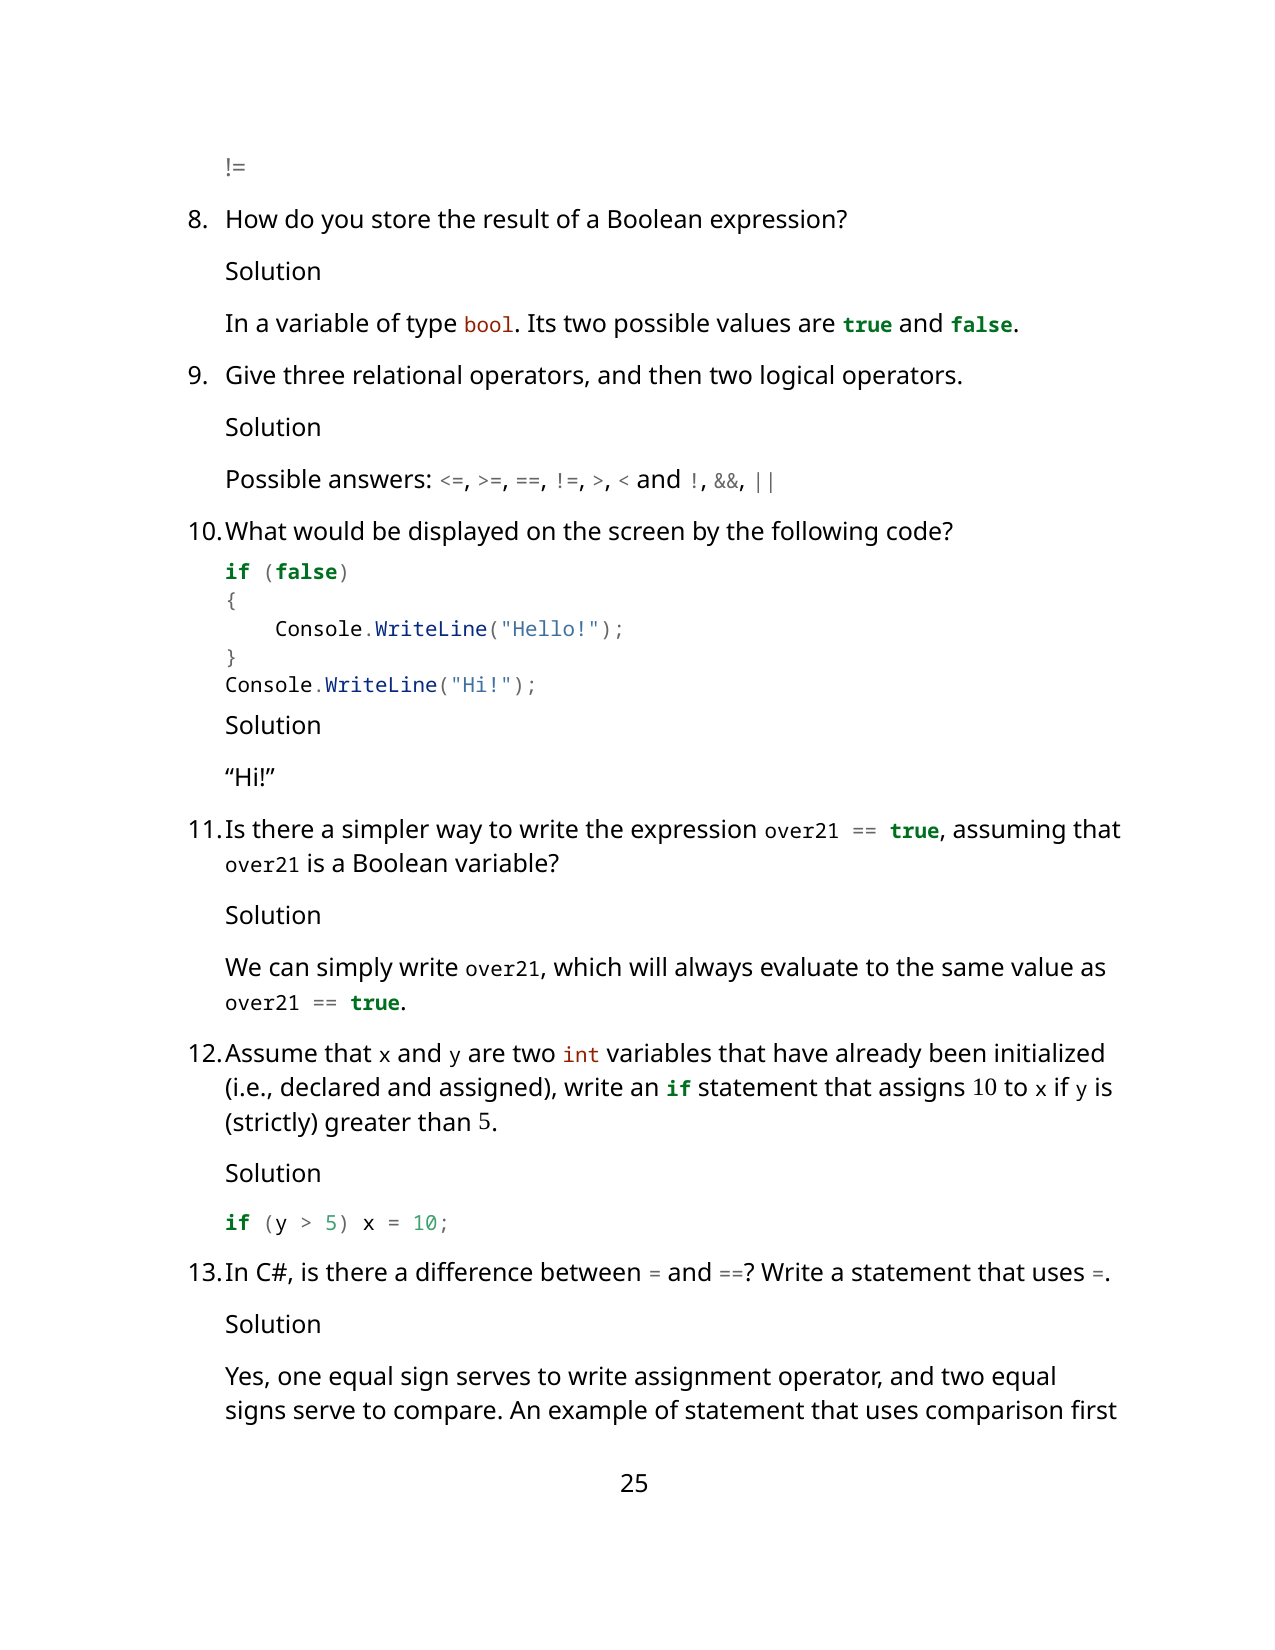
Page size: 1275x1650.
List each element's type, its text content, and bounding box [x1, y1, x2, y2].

list What would be displayed on the screen by the following code? [187, 514, 1125, 548]
list In C#, is there a difference between = and ==? Write a statement that uses =. [187, 1254, 1125, 1288]
list Console.WriteLine("Hi!"); [187, 671, 1125, 699]
list { [187, 585, 1125, 614]
list } [187, 642, 1125, 671]
list Solution [187, 708, 1125, 742]
list How do you store the result of a Boolean expression? [187, 202, 1125, 236]
list Solution [187, 410, 1125, 444]
list Is there a simpler way to write the expression over21 == true, assuming that over21 is a Boolean variable? [187, 812, 1125, 880]
list In a variable of type bool. Its two possible values are true and false. [187, 306, 1125, 340]
list Yes, one equal sign serves to write assignment operator, and two equal signs serve to compare. An example of statement that uses comparison first [187, 1358, 1125, 1427]
list Console.WriteLine("Hello!"); [187, 614, 1125, 642]
list Possible answers: <=, >=, ==, !=, >, < and !, &&, || [187, 462, 1125, 496]
list Assume that x and y are two int variables that have already been initialized (i.e., declared and assigned), write an if statement that assigns to x if y is (strictly) greater than . [187, 1036, 1125, 1138]
list Solution [187, 1306, 1125, 1341]
list Give three relational operators, and then two logical operators. [187, 358, 1125, 392]
list “Hi!” [187, 760, 1125, 794]
list Solution [187, 1156, 1125, 1190]
list Solution [187, 898, 1125, 932]
list != [187, 150, 1125, 184]
list if (y > 5) x = 10; [187, 1208, 1125, 1237]
list Solution [187, 254, 1125, 288]
list We can simply write over21, which will always evaluate to the same value as over21 == true. [187, 950, 1125, 1018]
list if (false) [187, 557, 1125, 585]
